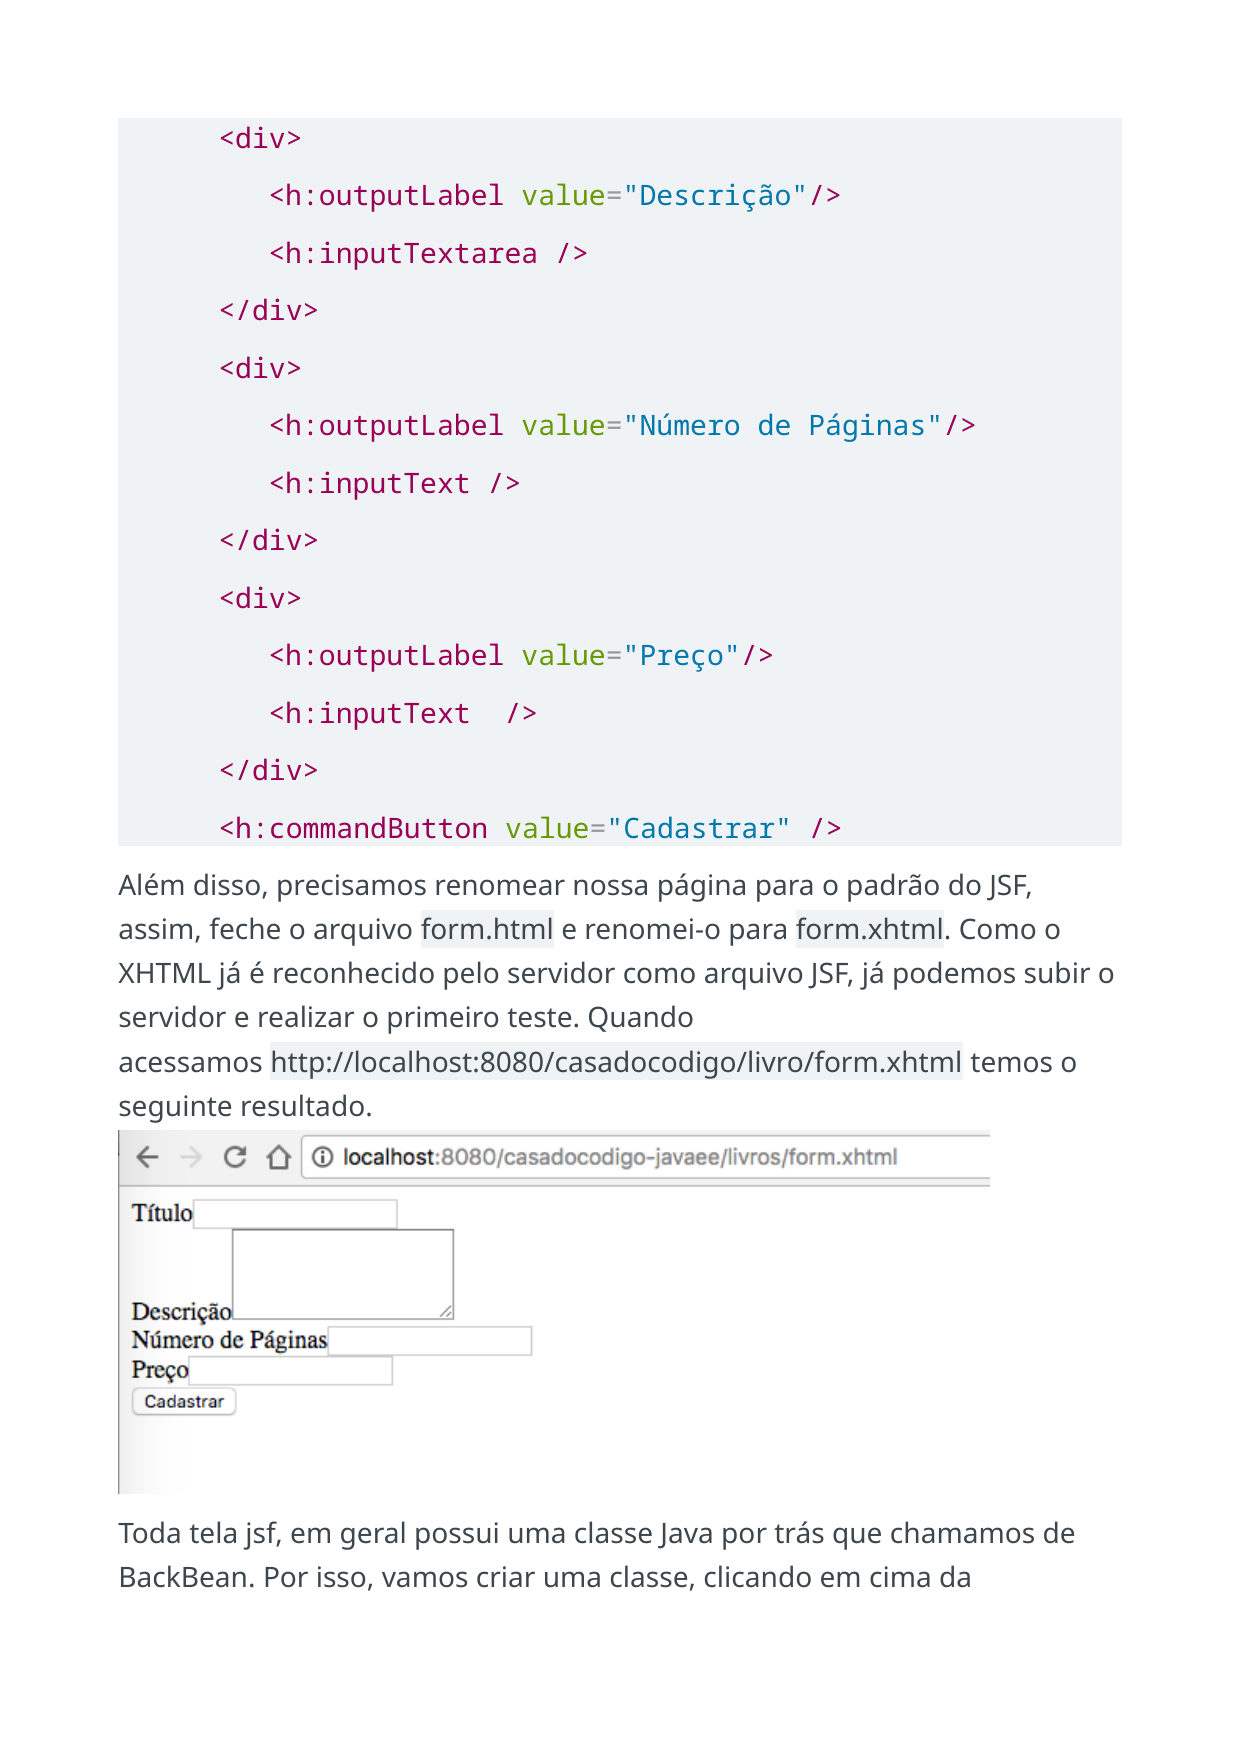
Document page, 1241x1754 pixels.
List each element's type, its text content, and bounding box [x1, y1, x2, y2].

text Toda tela jsf, em geral possui uma classe Java por trás que chamamos de BackBean. Por isso, vamos criar uma classe, clicando em cima da [118, 1513, 1122, 1595]
text <h:inputText /> [118, 693, 1122, 731]
text <h:outputLabel value="Preço"/> [118, 636, 1122, 674]
text <h:outputLabel value="Número de Páginas"/> [118, 406, 1122, 444]
text <div> [118, 118, 1122, 156]
text <h:commandButton value="Cadastrar" /> [118, 808, 1122, 846]
picture [118, 1130, 990, 1494]
text Além disso, precisamos renomear nossa página para o padrão do JSF, assim, feche o arquivo form.html e renomei-o para form.xhtml. Como o XHTML já é reconhecido pelo servidor como arquivo JSF, já podemos subir o servidor e realizar o primeiro teste. Quando acessamos http://localhost:8080/casadocodigo/livro/form.xhtml temos o seguinte resultado. [118, 866, 1122, 1124]
text <h:inputTextarea /> [118, 233, 1122, 271]
text <div> [118, 578, 1122, 616]
text </div> [118, 291, 1122, 329]
text <h:inputText /> [118, 463, 1122, 501]
text </div> [118, 521, 1122, 559]
text <h:outputLabel value="Descrição"/> [118, 176, 1122, 214]
text <div> [118, 348, 1122, 386]
text </div> [118, 751, 1122, 789]
